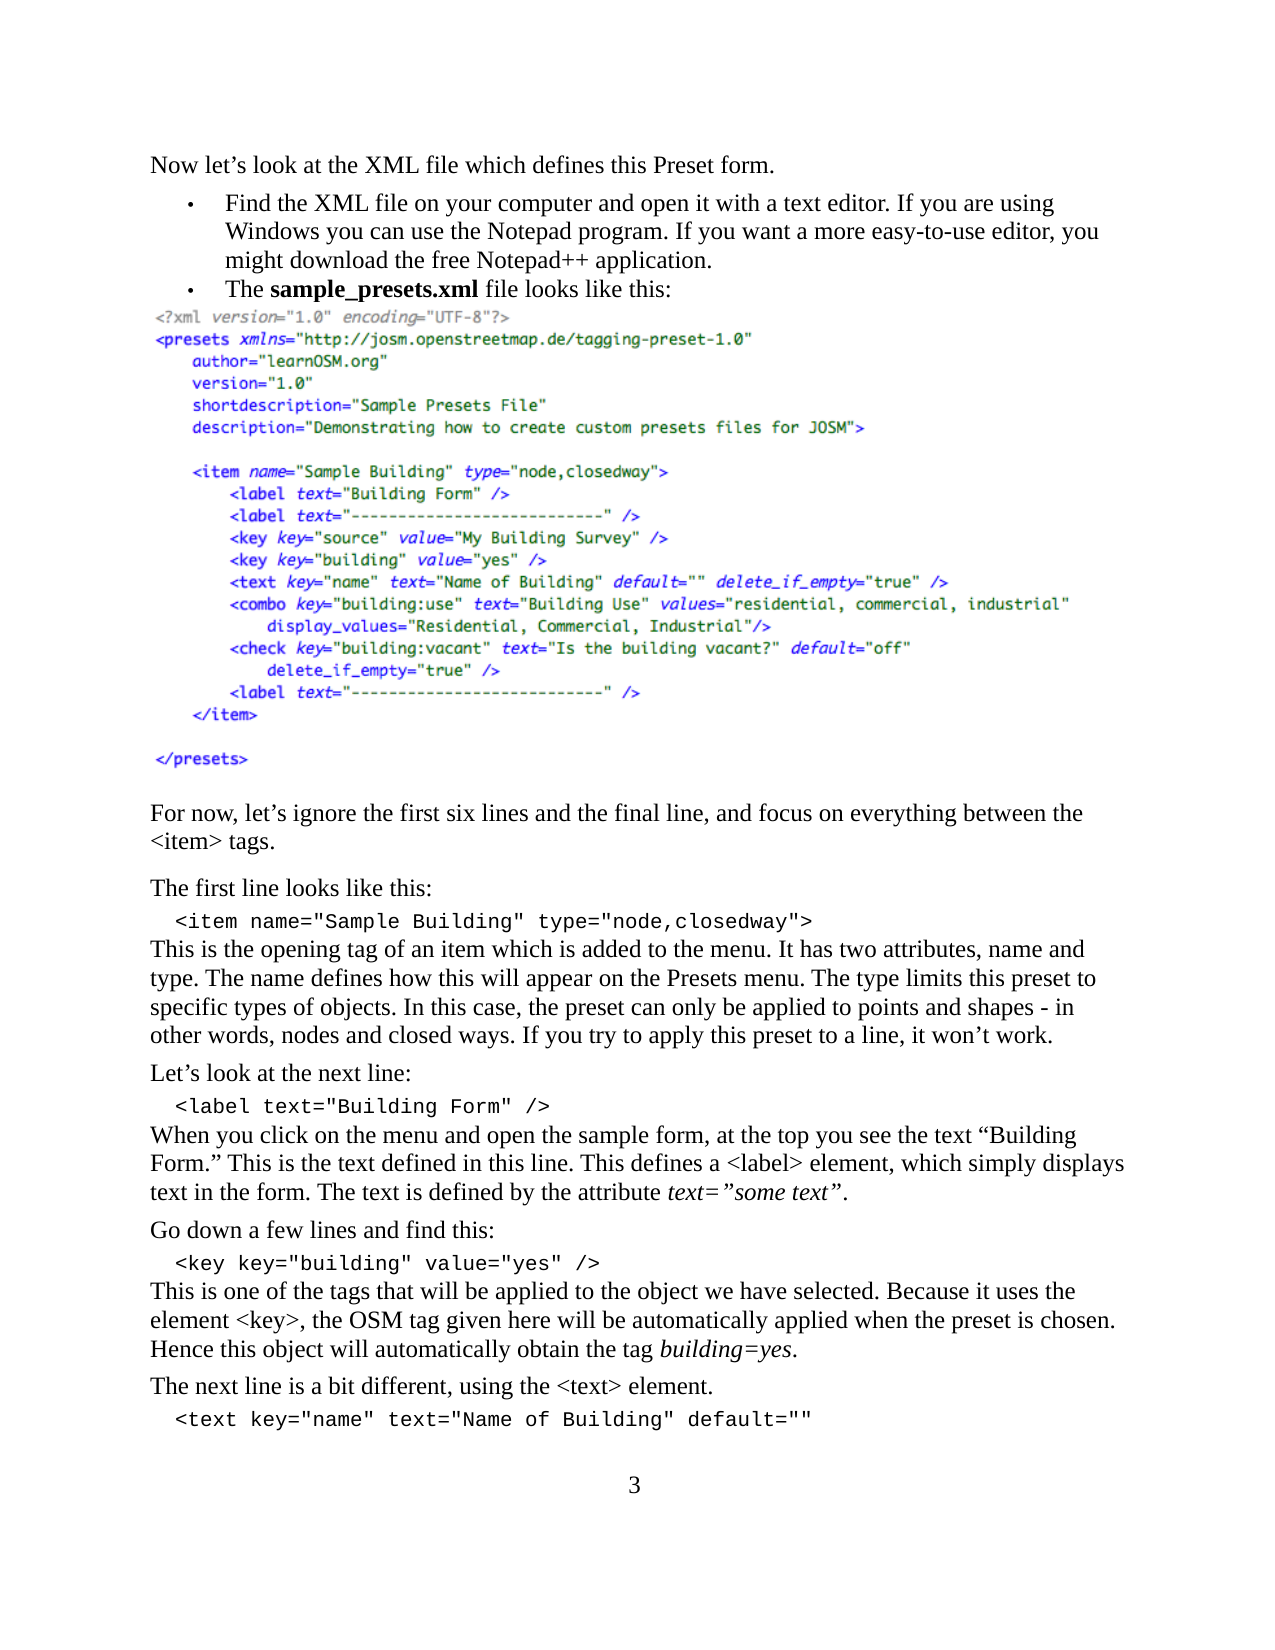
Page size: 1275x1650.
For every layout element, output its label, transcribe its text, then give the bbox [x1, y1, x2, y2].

text Let’s look at the next line: [150, 1058, 1125, 1087]
list Find the XML file on your computer and open it with a text editor. If you are using Windows you can use the Notepad program. If you want a more easy-to-use editor, you might download the free Notepad++ application. [187, 188, 1125, 274]
text This is the opening tag of an item which is added to the menu. It has two attributes, name and type. The name defines how this will appear on the Presets menu. The type limits this preset to specific types of objects. In this case, the preset can only be applied to points and shapes - in other words, nodes and closed ways. If you try to apply this preset to a line, it won’t work. [150, 934, 1125, 1049]
list The sample_presets.xml file looks like this: [187, 274, 1125, 303]
text <label text="Building Form" /> [150, 1096, 1125, 1120]
text The first line looks like this: [150, 873, 1125, 902]
text <text key="name" text="Name of Building" default="" [150, 1409, 1125, 1433]
text This is one of the tags that will be applied to the object we have selected. Because it uses the element <key>, the OSM tag given here will be automatically applied when the preset is chosen. Hence this object will automatically obtain the tag building=yes. [150, 1276, 1125, 1362]
text When you click on the menu and open the sample form, at the top you see the text “Building Form.” This is the text defined in this line. This defines a <label> element, which simply displays text in the form. The text is defined by the attribute text=”some text”. [150, 1120, 1125, 1206]
picture [150, 302, 1098, 789]
text <item name="Sample Building" type="node,closedway"> [150, 911, 1125, 934]
text Now let’s look at the XML file which defines this Preset form. [150, 150, 1125, 179]
text Go down a few lines and find this: [150, 1215, 1125, 1244]
text <key key="building" value="yes" /> [150, 1253, 1125, 1276]
text For now, let’s ignore the first six lines and the final line, and focus on everything between the <item> tags. [150, 798, 1125, 855]
text The next line is a bit different, using the <text> element. [150, 1371, 1125, 1400]
